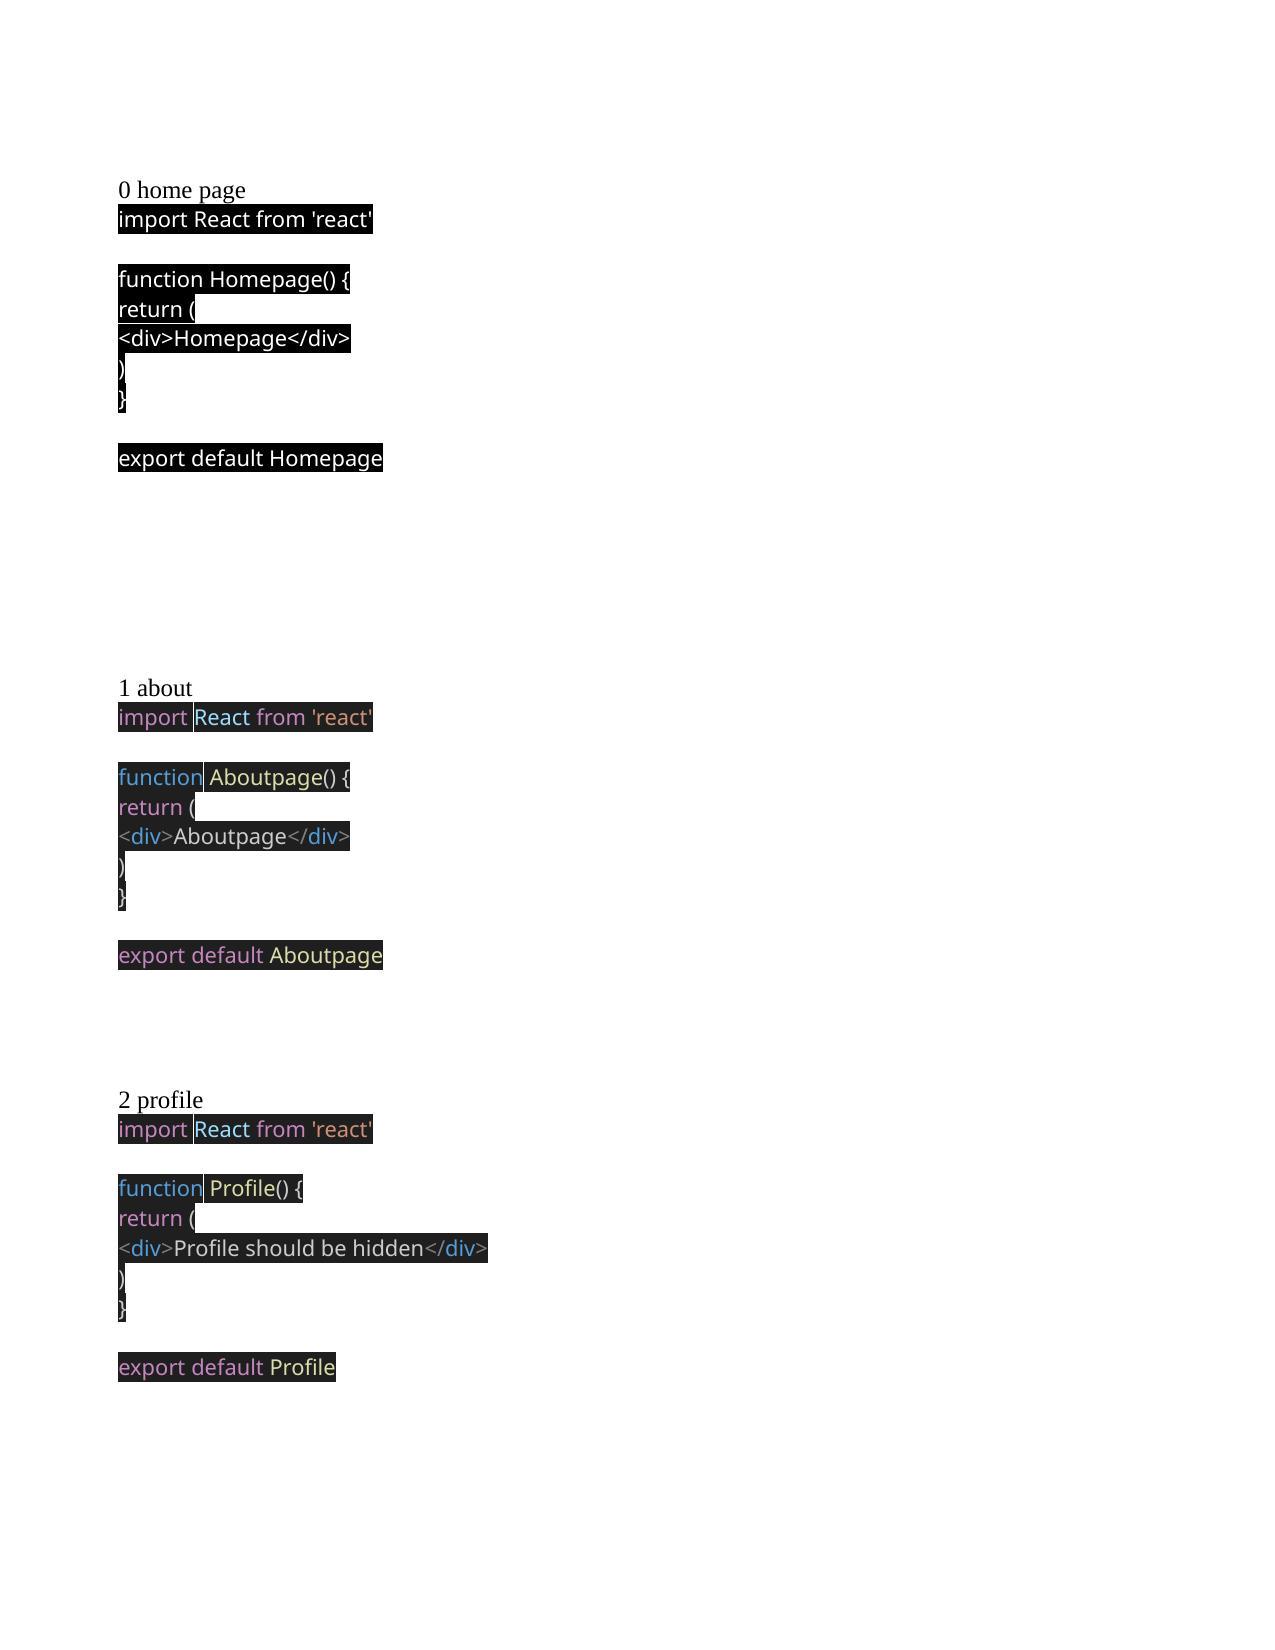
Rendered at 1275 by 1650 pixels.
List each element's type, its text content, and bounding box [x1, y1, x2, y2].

text function Profile() { [118, 1173, 1157, 1203]
text export default Aboutpage [118, 940, 1157, 970]
text import React from 'react' [118, 204, 1157, 234]
text import React from 'react' [118, 702, 1157, 732]
text } [118, 1293, 1157, 1322]
text 2 profile [118, 1085, 1157, 1114]
text return ( [118, 792, 1157, 821]
text function Homepage() { [118, 264, 1157, 294]
text 1 about [118, 673, 1157, 702]
text ) [118, 353, 1157, 383]
text ) [118, 1263, 1157, 1293]
text import React from 'react' [118, 1114, 1157, 1144]
text <div>Aboutpage</div> [118, 821, 1157, 851]
text export default Homepage [118, 442, 1157, 472]
text } [118, 383, 1157, 413]
text ) [118, 851, 1157, 881]
text return ( [118, 294, 1157, 323]
text <div>Homepage</div> [118, 323, 1157, 353]
text <div>Profile should be hidden</div> [118, 1233, 1157, 1263]
text 0 home page [118, 176, 1157, 204]
text export default Profile [118, 1352, 1157, 1382]
text } [118, 881, 1157, 911]
text function Aboutpage() { [118, 762, 1157, 792]
text return ( [118, 1203, 1157, 1233]
